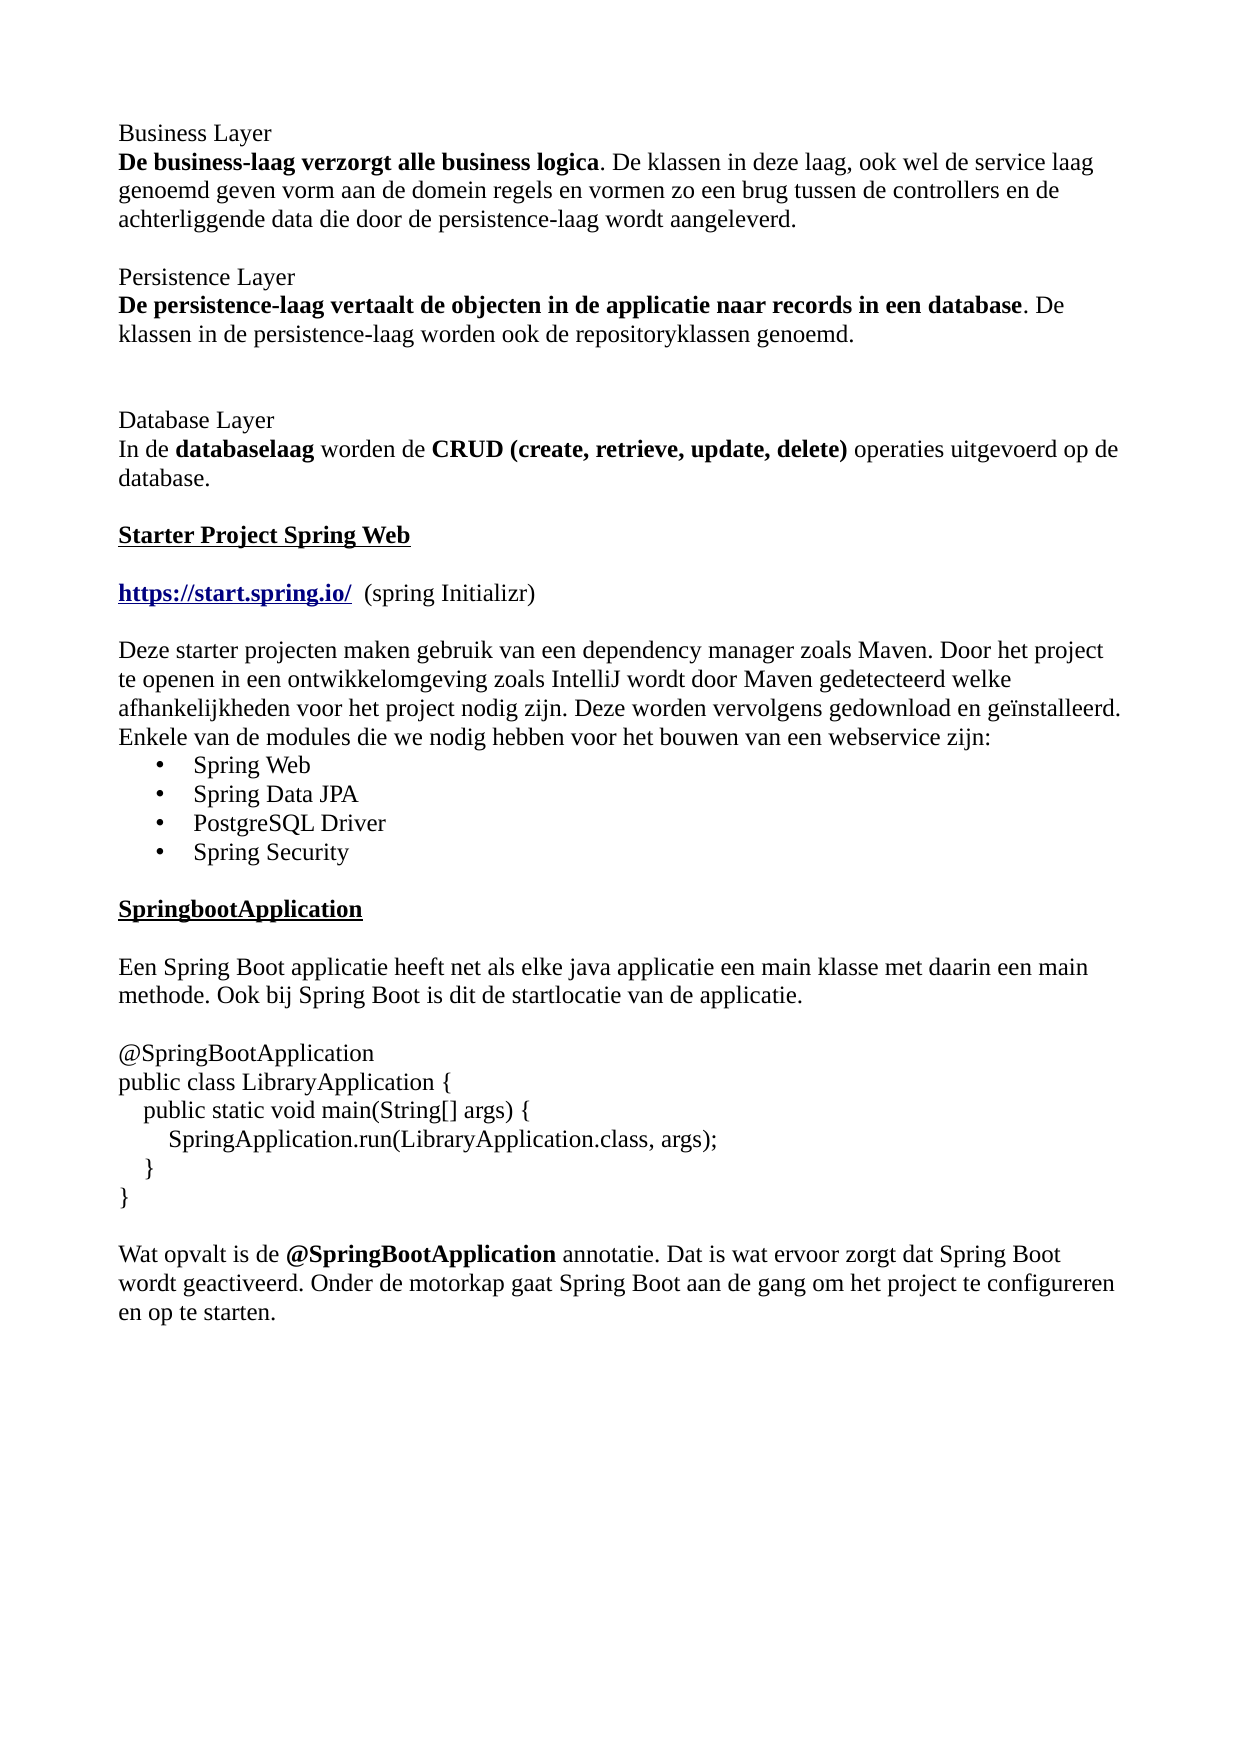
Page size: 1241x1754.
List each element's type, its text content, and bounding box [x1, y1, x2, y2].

text https://start.spring.io/ (spring Initializr) [118, 578, 1122, 607]
text Enkele van de modules die we nodig hebben voor het bouwen van een webservice zijn: [118, 722, 1122, 751]
text In de databaselaag worden de CRUD (create, retrieve, update, delete) operaties uitgevoerd op de database. [118, 434, 1122, 492]
text Persistence Layer [118, 262, 1122, 291]
text public static void main(String[] args) { [118, 1096, 1122, 1124]
text De business-laag verzorgt alle business logica. De klassen in deze laag, ook wel de service laag genoemd geven vorm aan de domein regels en vormen zo een brug tussen de controllers en de achterliggende data die door de persistence-laag wordt aangeleverd. [118, 147, 1122, 233]
list Spring Security [156, 837, 1122, 866]
text Business Layer [118, 118, 1122, 147]
text Starter Project Spring Web [118, 521, 1122, 549]
list PostgreSQL Driver [156, 808, 1122, 837]
text Een Spring Boot applicatie heeft net als elke java applicatie een main klasse met daarin een main methode. Ook bij Spring Boot is dit de startlocatie van de applicatie. [118, 952, 1122, 1009]
text SpringbootApplication [118, 894, 1122, 923]
list Spring Data JPA [156, 779, 1122, 808]
text De persistence-laag vertaalt de objecten in de applicatie naar records in een database. De klassen in de persistence-laag worden ook de repositoryklassen genoemd. [118, 291, 1122, 348]
text } [118, 1153, 1122, 1182]
text Database Layer [118, 406, 1122, 434]
text @SpringBootApplication [118, 1038, 1122, 1067]
text Wat opvalt is de @SpringBootApplication annotatie. Dat is wat ervoor zorgt dat Spring Boot wordt geactiveerd. Onder de motorkap gaat Spring Boot aan de gang om het project te configureren en op te starten. [118, 1239, 1122, 1326]
text Deze starter projecten maken gebruik van een dependency manager zoals Maven. Door het project te openen in een ontwikkelomgeving zoals IntelliJ wordt door Maven gedetecteerd welke afhankelijkheden voor het project nodig zijn. Deze worden vervolgens gedownload en geïnstalleerd. [118, 636, 1122, 722]
text SpringApplication.run(LibraryApplication.class, args); [118, 1124, 1122, 1153]
text public class LibraryApplication { [118, 1067, 1122, 1096]
list Spring Web [156, 751, 1122, 779]
text } [118, 1182, 1122, 1211]
